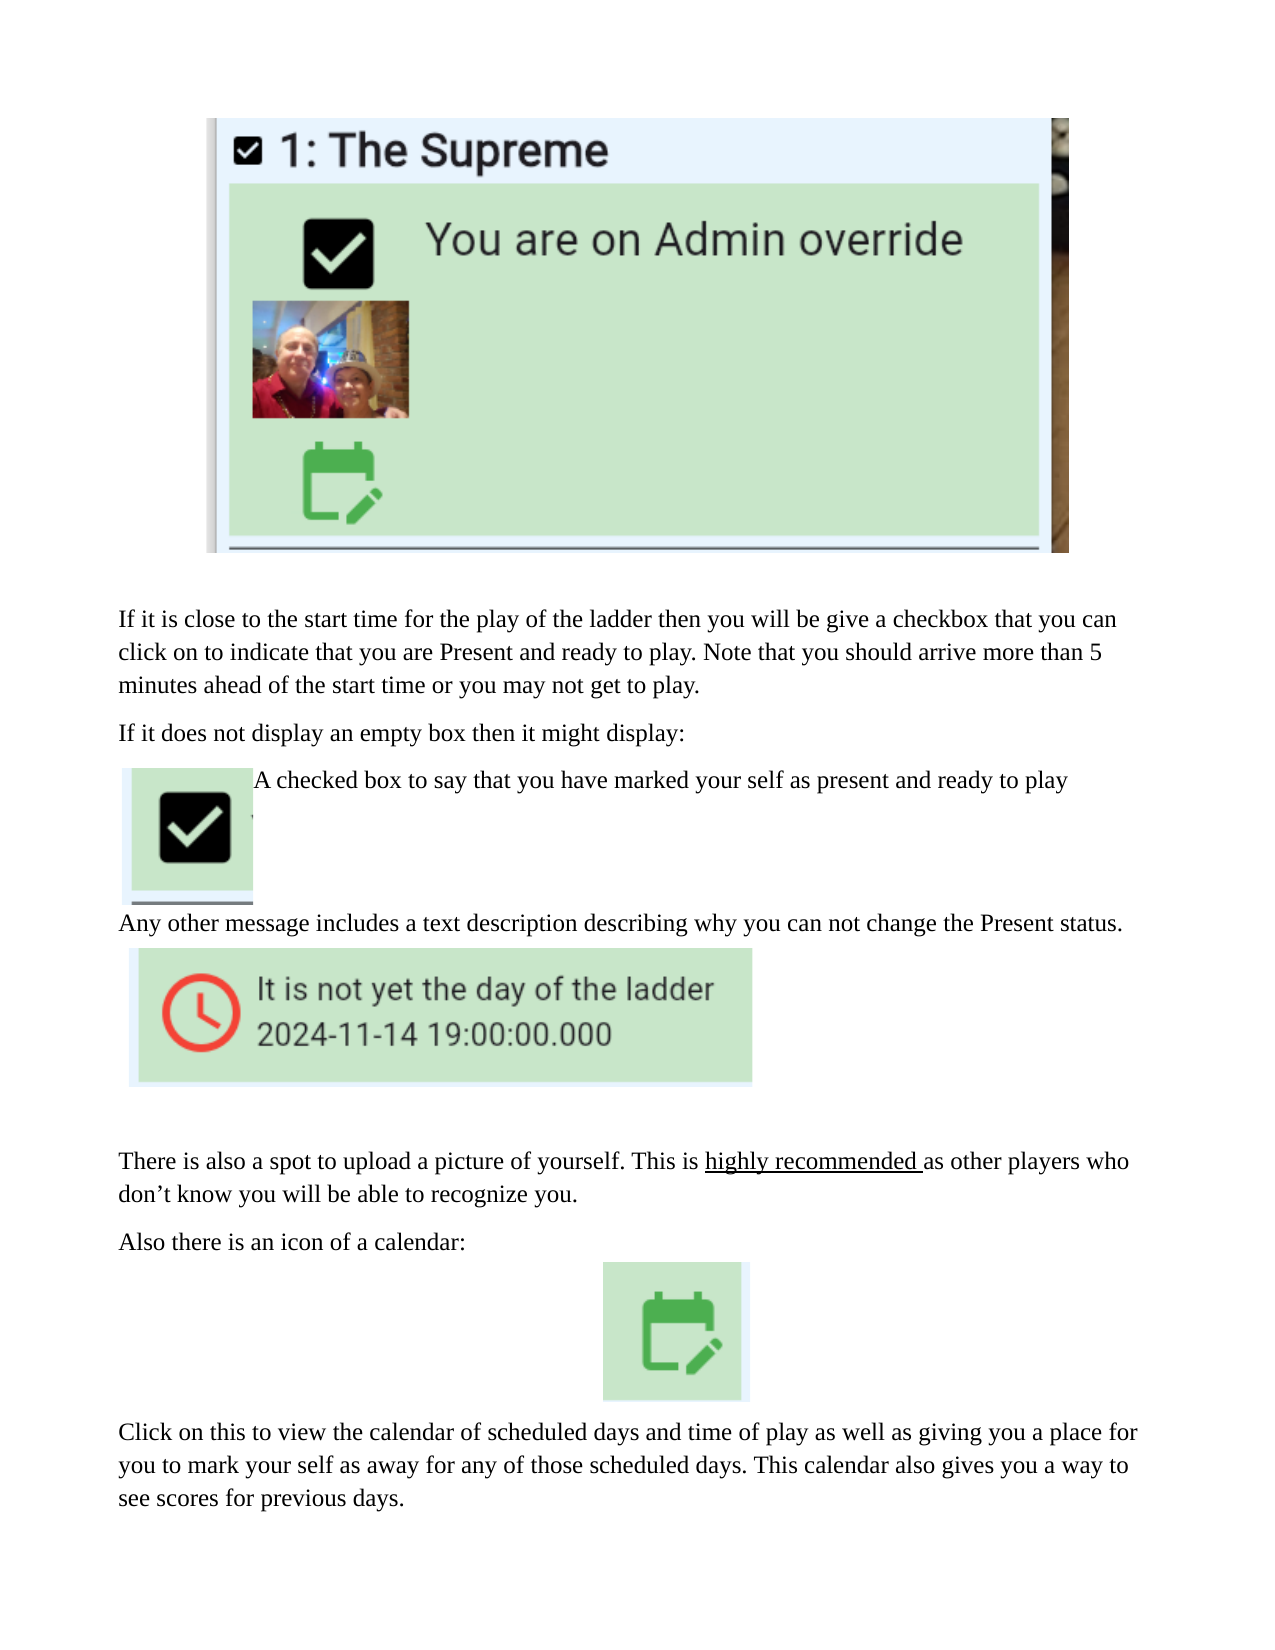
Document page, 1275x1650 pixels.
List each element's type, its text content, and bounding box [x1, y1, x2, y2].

picture [128, 948, 753, 1087]
text A checked box to say that you have marked your self as present and ready to play [118, 766, 1157, 794]
picture [603, 1262, 750, 1402]
text Click on this to view the calendar of scheduled days and time of play as well as giving you a place for you to mark your self as away for any of those scheduled days. This calendar also gives you a way to see scores for previous days. [118, 1417, 1157, 1512]
text If it does not display an empty box then it might display: [118, 718, 1157, 747]
picture [206, 118, 1069, 553]
text There is also a spot to upload a picture of yourself. This is highly recommended as other players who don’t know you will be able to recognize you. [118, 1146, 1157, 1208]
picture [121, 768, 254, 905]
text If it is close to the start time for the play of the ladder then you will be give a checkbox that you can click on to indicate that you are Present and ready to play. Note that you should arrive more than 5 minutes ahead of the start time or you may not get to play. [118, 604, 1157, 699]
text Also there is an icon of a calendar: [118, 1227, 1157, 1256]
text Any other message includes a text description describing why you can not change the Present status. [118, 908, 1157, 937]
